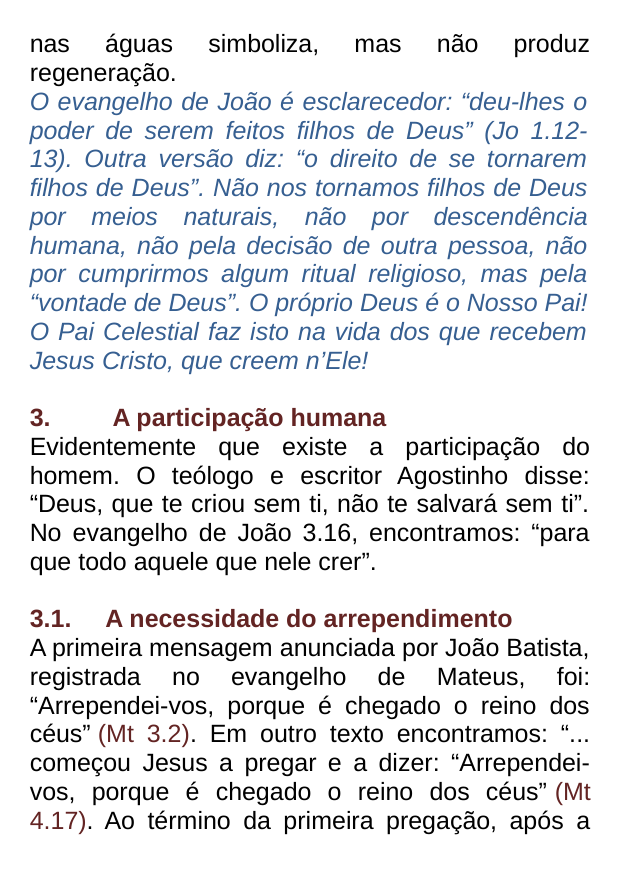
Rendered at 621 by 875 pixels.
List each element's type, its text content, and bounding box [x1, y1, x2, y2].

text 3. A participação humana [29, 403, 591, 432]
text O evangelho de João é esclarecedor: “deu-lhes o poder de serem feitos filhos de Deus” (Jo 1.12-13). Outra versão diz: “o direito de se tornarem filhos de Deus”. Não nos tornamos filhos de Deus por meios naturais, não por descendência humana, não pela decisão de outra pessoa, não por cumprirmos algum ritual religioso, mas pela “vontade de Deus”. O próprio Deus é o Nosso Pai! O Pai Celestial faz isto na vida dos que recebem Jesus Cristo, que creem n’Ele! [29, 87, 591, 374]
text Evidentemente que existe a participação do homem. O teólogo e escritor Agostinho disse: “Deus, que te criou sem ti, não te salvará sem ti”. No evangelho de João 3.16, encontramos: “para que todo aquele que nele crer”. [29, 432, 591, 576]
text A primeira mensagem anunciada por João Batista, registrada no evangelho de Mateus, foi: “Arrependei-vos, porque é chegado o reino dos céus” (Mt 3.2). Em outro texto encontramos: “... começou Jesus a pregar e a dizer: “Arrependei-vos, porque é chegado o reino dos céus” (Mt 4.17). Ao término da primeira pregação, após a [29, 633, 591, 834]
text 3.1. A necessidade do arrependimento [29, 604, 591, 633]
text nas águas simboliza, mas não produz regeneração. [29, 29, 591, 87]
